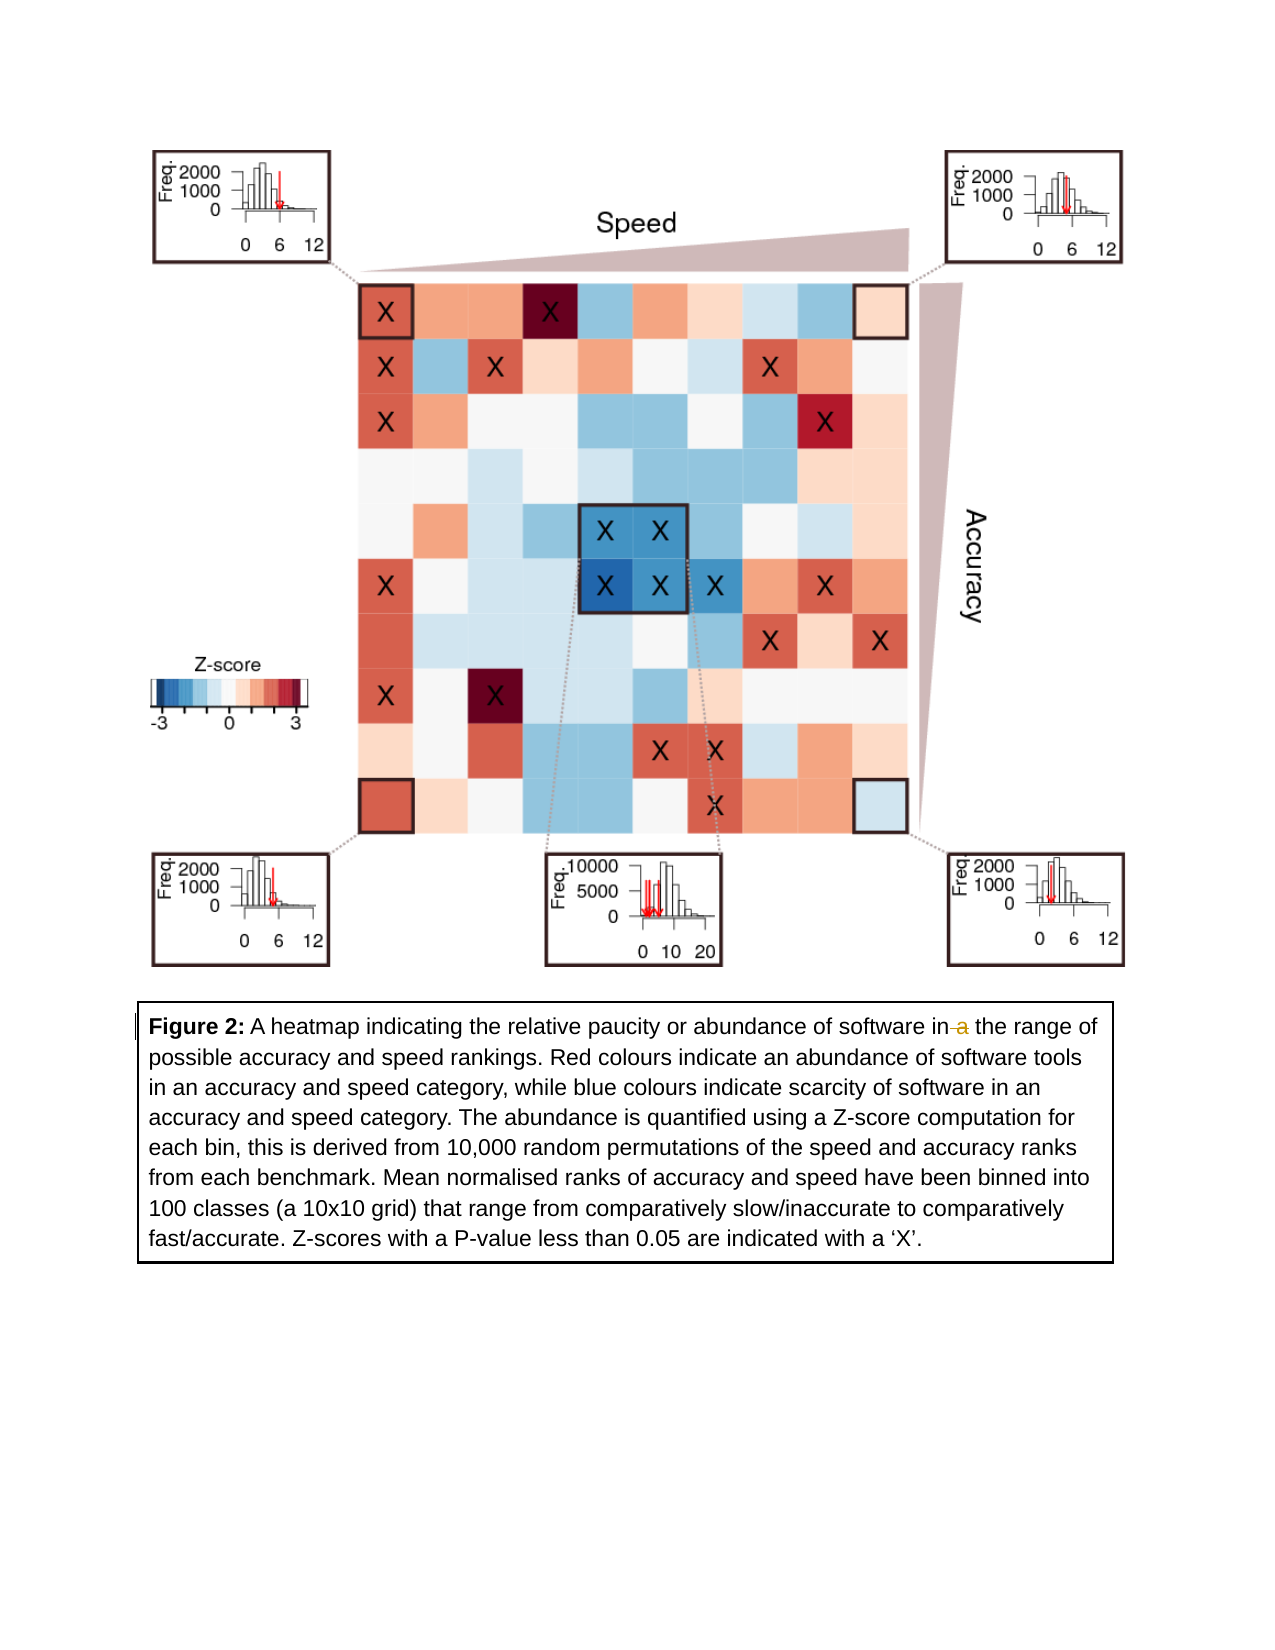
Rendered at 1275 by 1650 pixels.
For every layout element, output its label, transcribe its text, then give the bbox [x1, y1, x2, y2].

table_header Figure 2: A heatmap indicating the relative paucity or abundance of software in the range of possible accuracy and speed rankings. Red colours indicate an abundance of software tools in an accuracy and speed category, while blue colours indicate scarcity of software in an accuracy and speed category. The abundance is quantified using a Z-score computation for each bin, this is derived from 10,000 random permutations of the speed and accuracy ranks from each benchmark. Mean normalised ranks of accuracy and speed have been binned into 100 classes (a 10x10 grid) that range from comparatively slow/inaccurate to comparatively fast/accurate. Z-scores with a P-value less than 0.05 are indicated with a ‘X’. [139, 1003, 1112, 1261]
picture [150, 150, 1125, 967]
